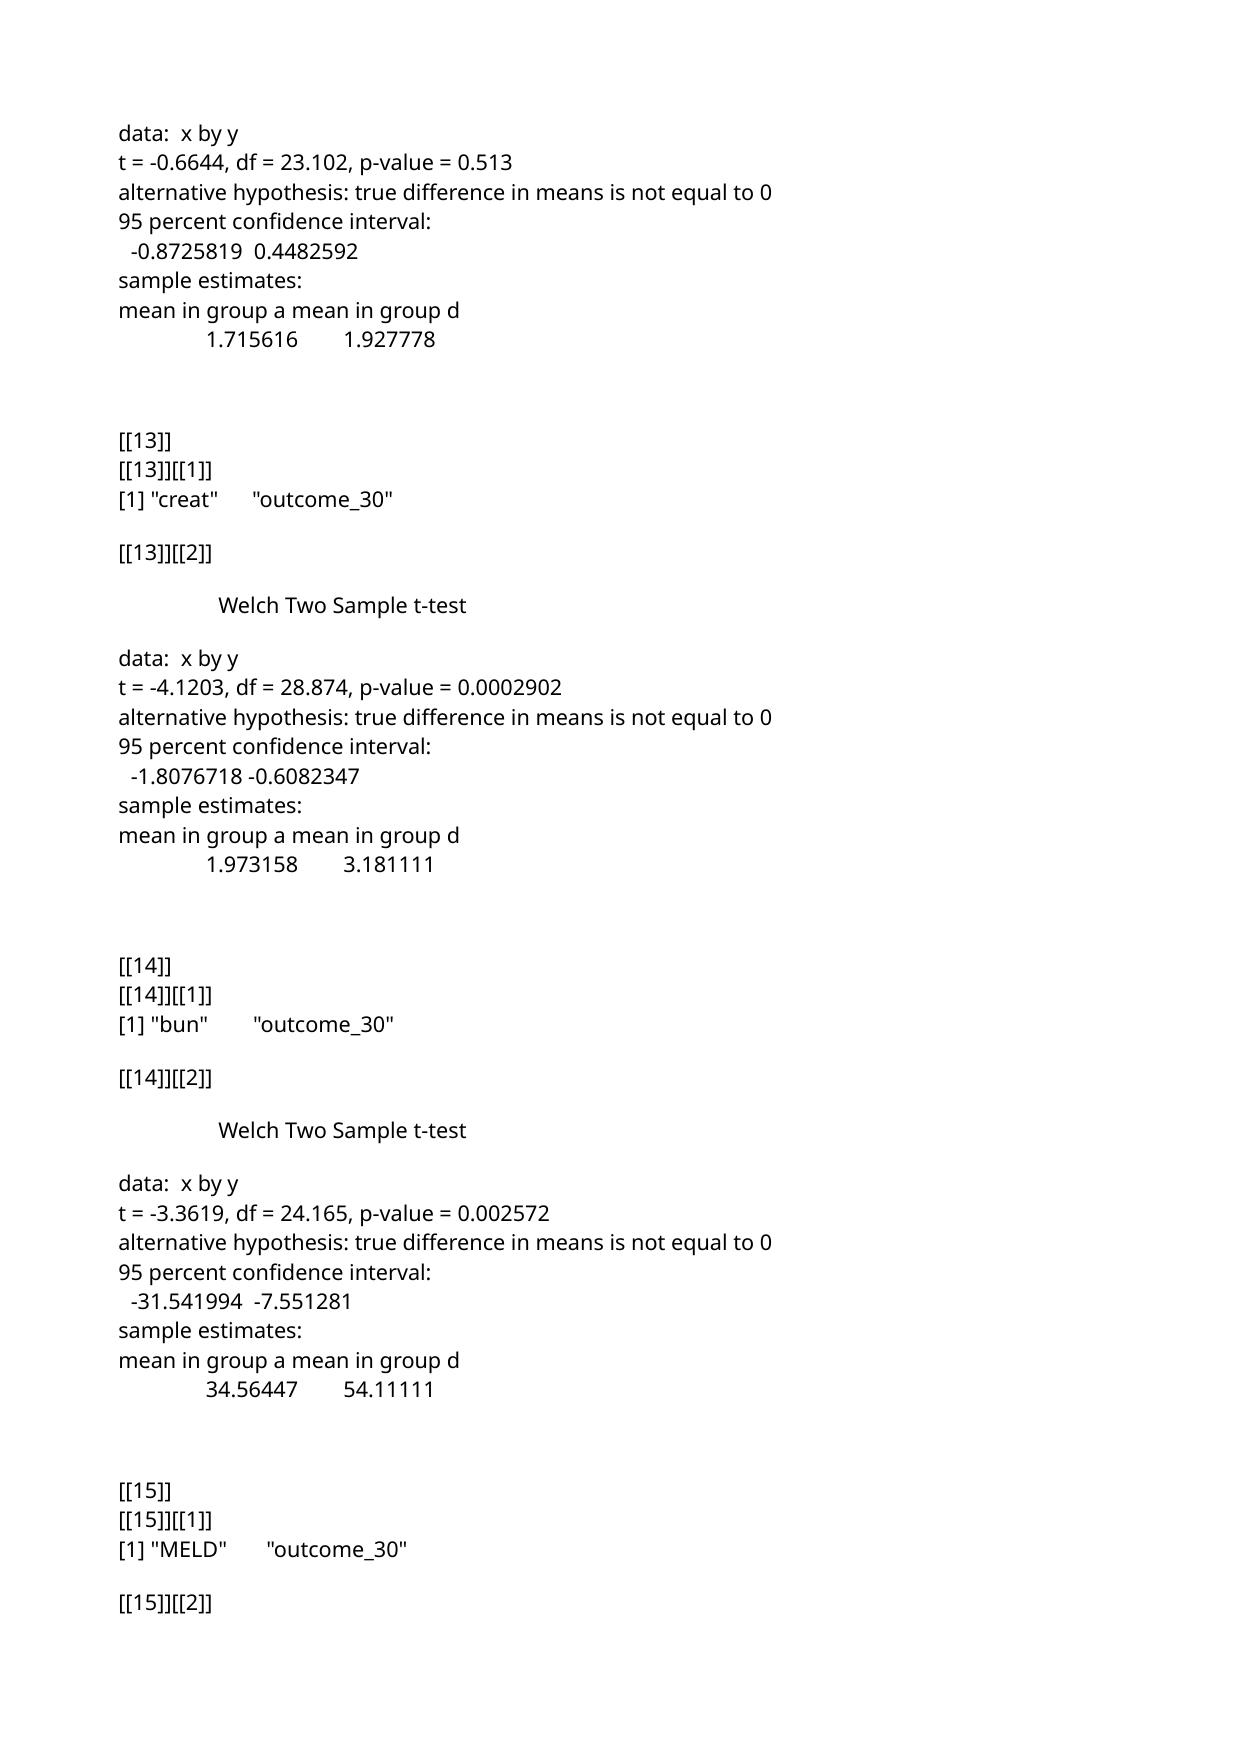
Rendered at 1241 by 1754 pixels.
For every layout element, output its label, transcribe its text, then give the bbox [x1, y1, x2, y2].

text alternative hypothesis: true difference in means is not equal to 0 [118, 702, 1122, 732]
text [1] "bun" "outcome_30" [118, 1009, 1122, 1038]
text [[15]] [118, 1475, 1122, 1504]
text data: x by y [118, 1168, 1122, 1198]
text [1] "creat" "outcome_30" [118, 484, 1122, 513]
text -1.8076718 -0.6082347 [118, 761, 1122, 791]
text 95 percent confidence interval: [118, 732, 1122, 761]
text data: x by y [118, 118, 1122, 148]
text sample estimates: [118, 791, 1122, 820]
text sample estimates: [118, 266, 1122, 295]
text Welch Two Sample t-test [118, 1115, 1122, 1145]
text 34.56447 54.11111 [118, 1375, 1122, 1404]
text 1.715616 1.927778 [118, 324, 1122, 354]
text [[13]][[2]] [118, 537, 1122, 566]
text [[15]][[2]] [118, 1587, 1122, 1617]
text [[14]][[2]] [118, 1062, 1122, 1092]
text 95 percent confidence interval: [118, 207, 1122, 236]
text t = -3.3619, df = 24.165, p-value = 0.002572 [118, 1198, 1122, 1227]
text alternative hypothesis: true difference in means is not equal to 0 [118, 177, 1122, 207]
text t = -4.1203, df = 28.874, p-value = 0.0002902 [118, 673, 1122, 702]
text sample estimates: [118, 1316, 1122, 1345]
text data: x by y [118, 643, 1122, 673]
text [[13]][[1]] [118, 454, 1122, 484]
text t = -0.6644, df = 23.102, p-value = 0.513 [118, 148, 1122, 177]
text mean in group a mean in group d [118, 820, 1122, 849]
text [[14]][[1]] [118, 979, 1122, 1009]
text mean in group a mean in group d [118, 295, 1122, 324]
text -31.541994 -7.551281 [118, 1286, 1122, 1316]
text [[15]][[1]] [118, 1504, 1122, 1534]
text [1] "MELD" "outcome_30" [118, 1534, 1122, 1563]
text alternative hypothesis: true difference in means is not equal to 0 [118, 1227, 1122, 1257]
text [[14]] [118, 950, 1122, 979]
text Welch Two Sample t-test [118, 590, 1122, 619]
text [[13]] [118, 425, 1122, 454]
text -0.8725819 0.4482592 [118, 236, 1122, 266]
text mean in group a mean in group d [118, 1345, 1122, 1375]
text 1.973158 3.181111 [118, 849, 1122, 879]
text 95 percent confidence interval: [118, 1257, 1122, 1286]
